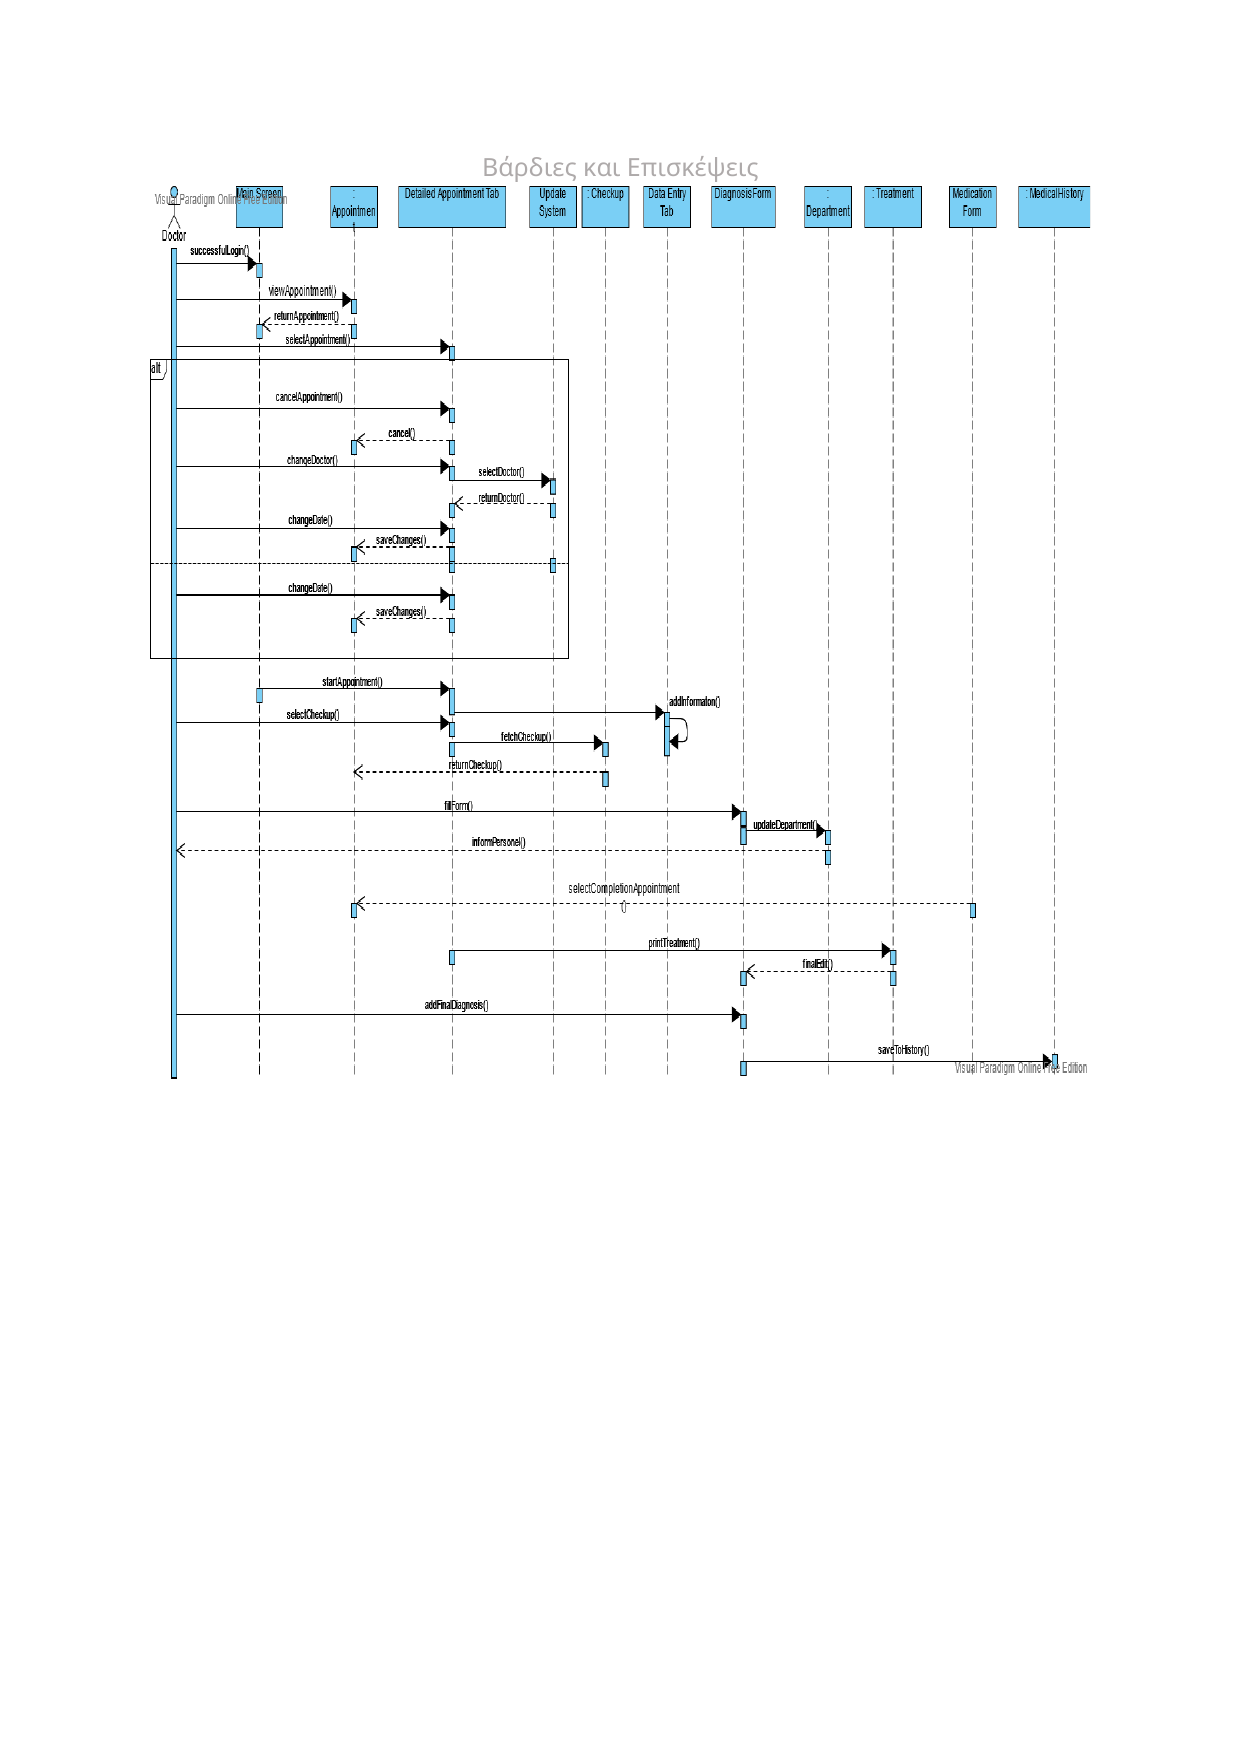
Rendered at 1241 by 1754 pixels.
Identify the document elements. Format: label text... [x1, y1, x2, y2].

text Βάρδιες και Επισκέψεις [150, 150, 1090, 186]
picture [150, 186, 1091, 1079]
